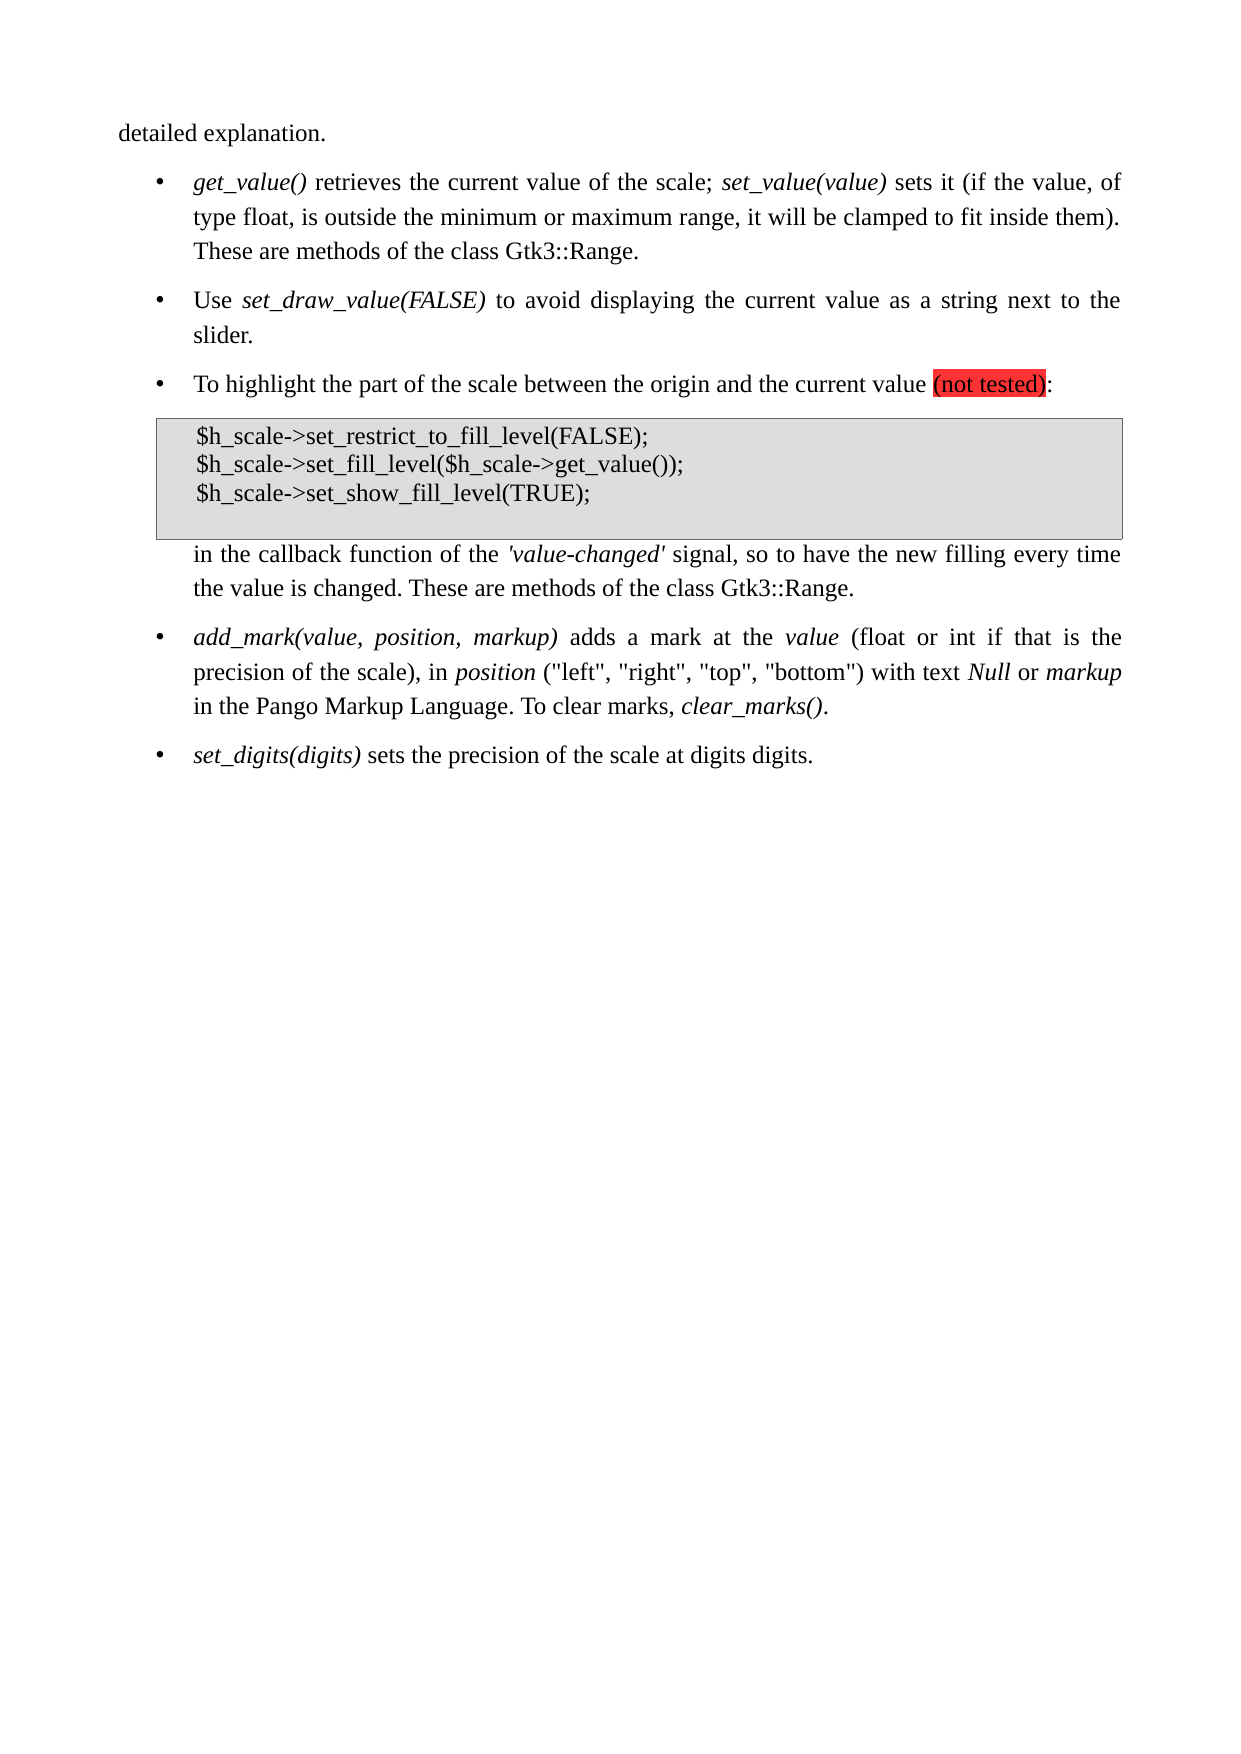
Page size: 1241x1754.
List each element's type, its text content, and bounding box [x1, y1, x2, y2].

list get_value() retrieves the current value of the scale; set_value(value) sets it (if the value, of type float, is outside the minimum or maximum range, it will be clamped to fit inside them). These are methods of the class Gtk3::Range. [156, 167, 1122, 265]
list add_mark(value, position, markup) adds a mark at the value (float or int if that is the precision of the scale), in position ("left", "right", "top", "bottom") with text Null or markup in the Pango Markup Language. To clear marks, clear_marks(). [156, 622, 1122, 720]
text detailed explanation. [118, 118, 1122, 147]
list Use set_draw_value(FALSE) to avoid displaying the current value as a string next to the slider. [156, 285, 1122, 348]
list $h_scale->set_restrict_to_fill_level(FALSE); $h_scale->set_fill_level($h_scale->get_value()); $h_scale->set_show_fill_level(TRUE); [157, 419, 1122, 539]
list set_digits(digits) sets the precision of the scale at digits digits. [156, 740, 1122, 769]
list To highlight the part of the scale between the origin and the current value (not tested): [156, 369, 1122, 397]
list in the callback function of the 'value-changed' signal, so to have the new filling every time the value is changed. These are methods of the class Gtk3::Range. [156, 540, 1122, 602]
